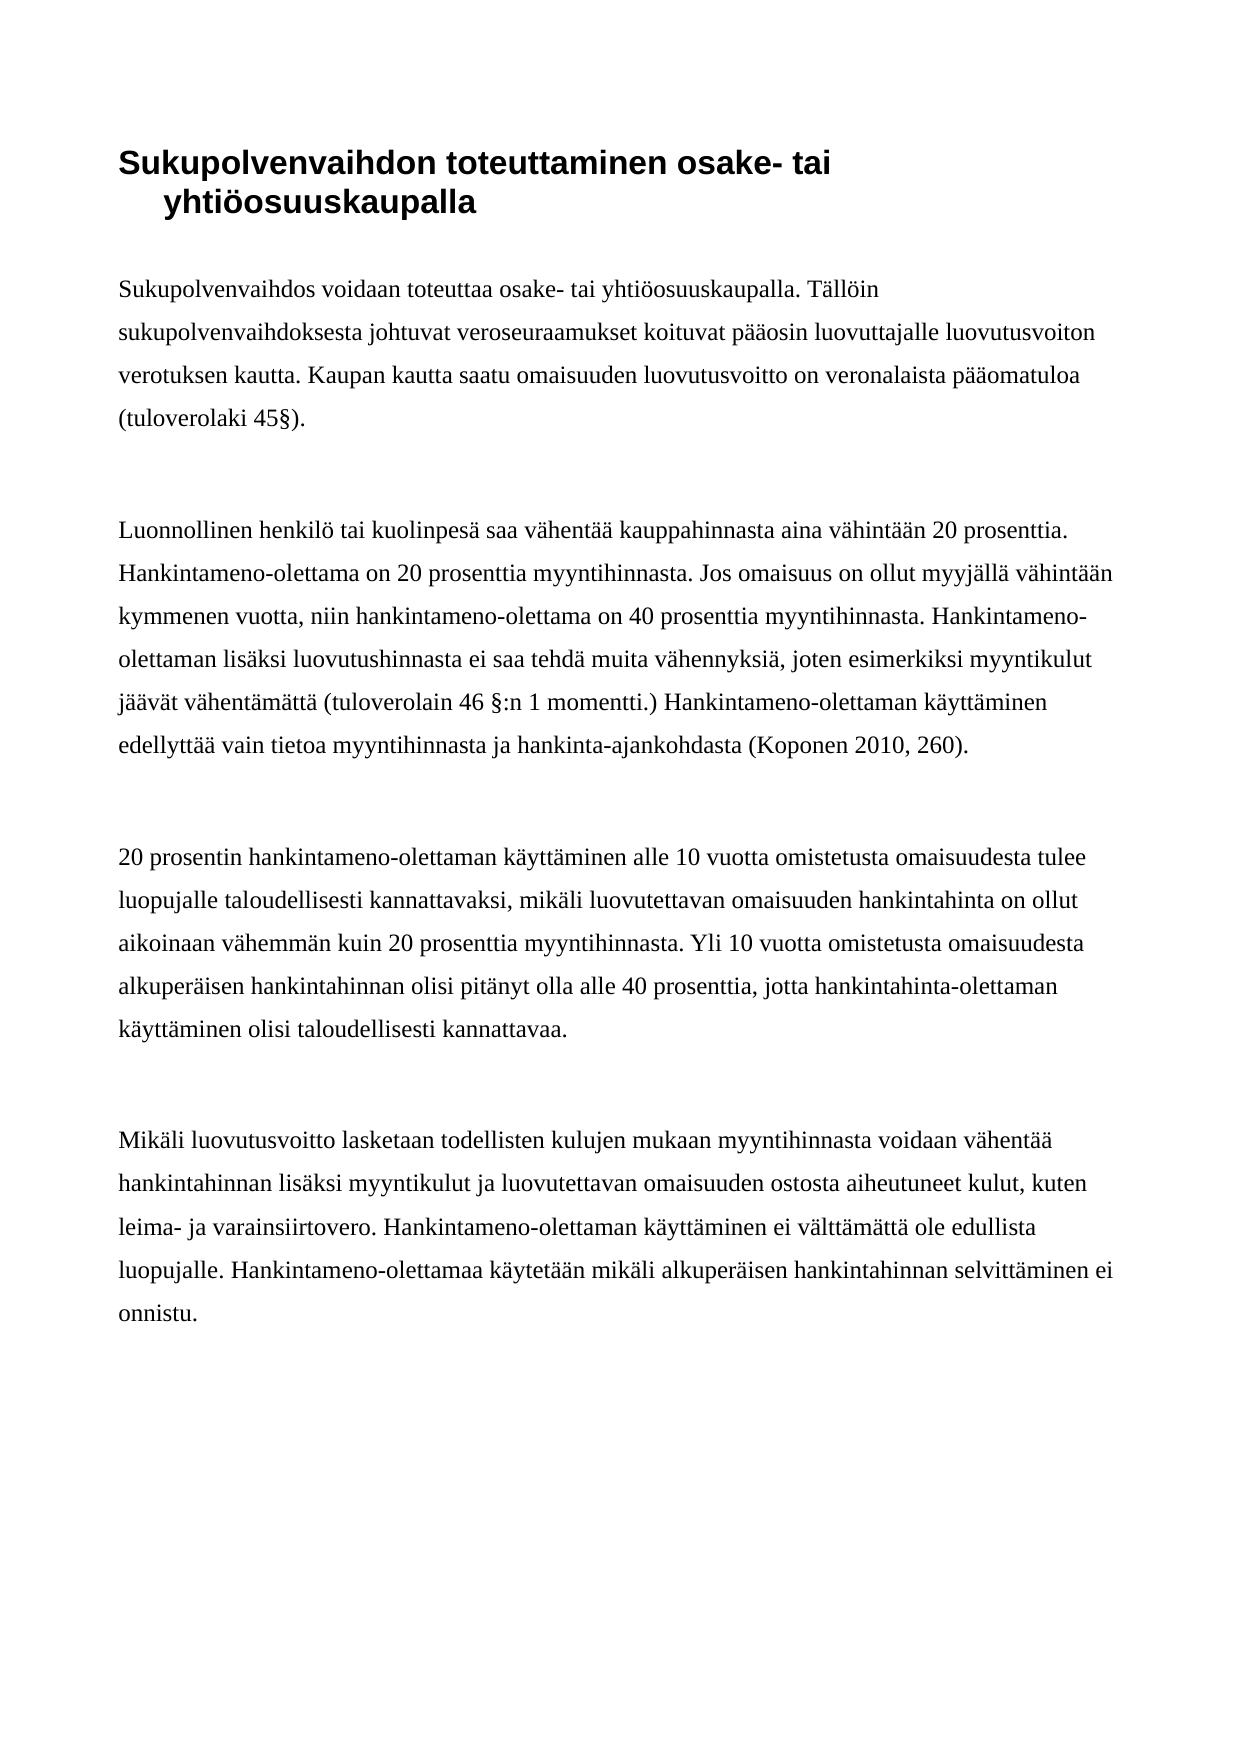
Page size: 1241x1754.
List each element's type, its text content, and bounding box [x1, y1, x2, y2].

text Sukupolvenvaihdos voidaan toteuttaa osake- tai yhtiöosuuskaupalla. Tällöin sukupolvenvaihdoksesta johtuvat veroseuraamukset koituvat pääosin luovuttajalle luovutusvoiton verotuksen kautta. Kaupan kautta saatu omaisuuden luovutusvoitto on veronalaista pääomatuloa (tuloverolaki 45§). [118, 274, 1122, 432]
text Luonnollinen henkilö tai kuolinpesä saa vähentää kauppahinnasta aina vähintään 20 prosenttia. Hankintameno-olettama on 20 prosenttia myyntihinnasta. Jos omaisuus on ollut myyjällä vähintään kymmenen vuotta, niin hankintameno-olettama on 40 prosenttia myyntihinnasta. Hankintameno-olettaman lisäksi luovutushinnasta ei saa tehdä muita vähennyksiä, joten esimerkiksi myyntikulut jäävät vähentämättä (tuloverolain 46 §:n 1 momentti.) Hankintameno-olettaman käyttäminen edellyttää vain tietoa myyntihinnasta ja hankinta-ajankohdasta (Koponen 2010, 260). [118, 515, 1122, 759]
subtitle Sukupolvenvaihdon toteuttaminen osake- tai yhtiöosuuskaupalla [118, 143, 1122, 220]
text 20 prosentin hankintameno-olettaman käyttäminen alle 10 vuotta omistetusta omaisuudesta tulee luopujalle taloudellisesti kannattavaksi, mikäli luovutettavan omaisuuden hankintahinta on ollut aikoinaan vähemmän kuin 20 prosenttia myyntihinnasta. Yli 10 vuotta omistetusta omaisuudesta alkuperäisen hankintahinnan olisi pitänyt olla alle 40 prosenttia, jotta hankintahinta-olettaman käyttäminen olisi taloudellisesti kannattavaa. [118, 842, 1122, 1043]
text Mikäli luovutusvoitto lasketaan todellisten kulujen mukaan myyntihinnasta voidaan vähentää hankintahinnan lisäksi myyntikulut ja luovutettavan omaisuuden ostosta aiheutuneet kulut, kuten leima- ja varainsiirtovero. Hankintameno-olettaman käyttäminen ei välttämättä ole edullista luopujalle. Hankintameno-olettamaa käytetään mikäli alkuperäisen hankintahinnan selvittäminen ei onnistu. [118, 1125, 1122, 1327]
